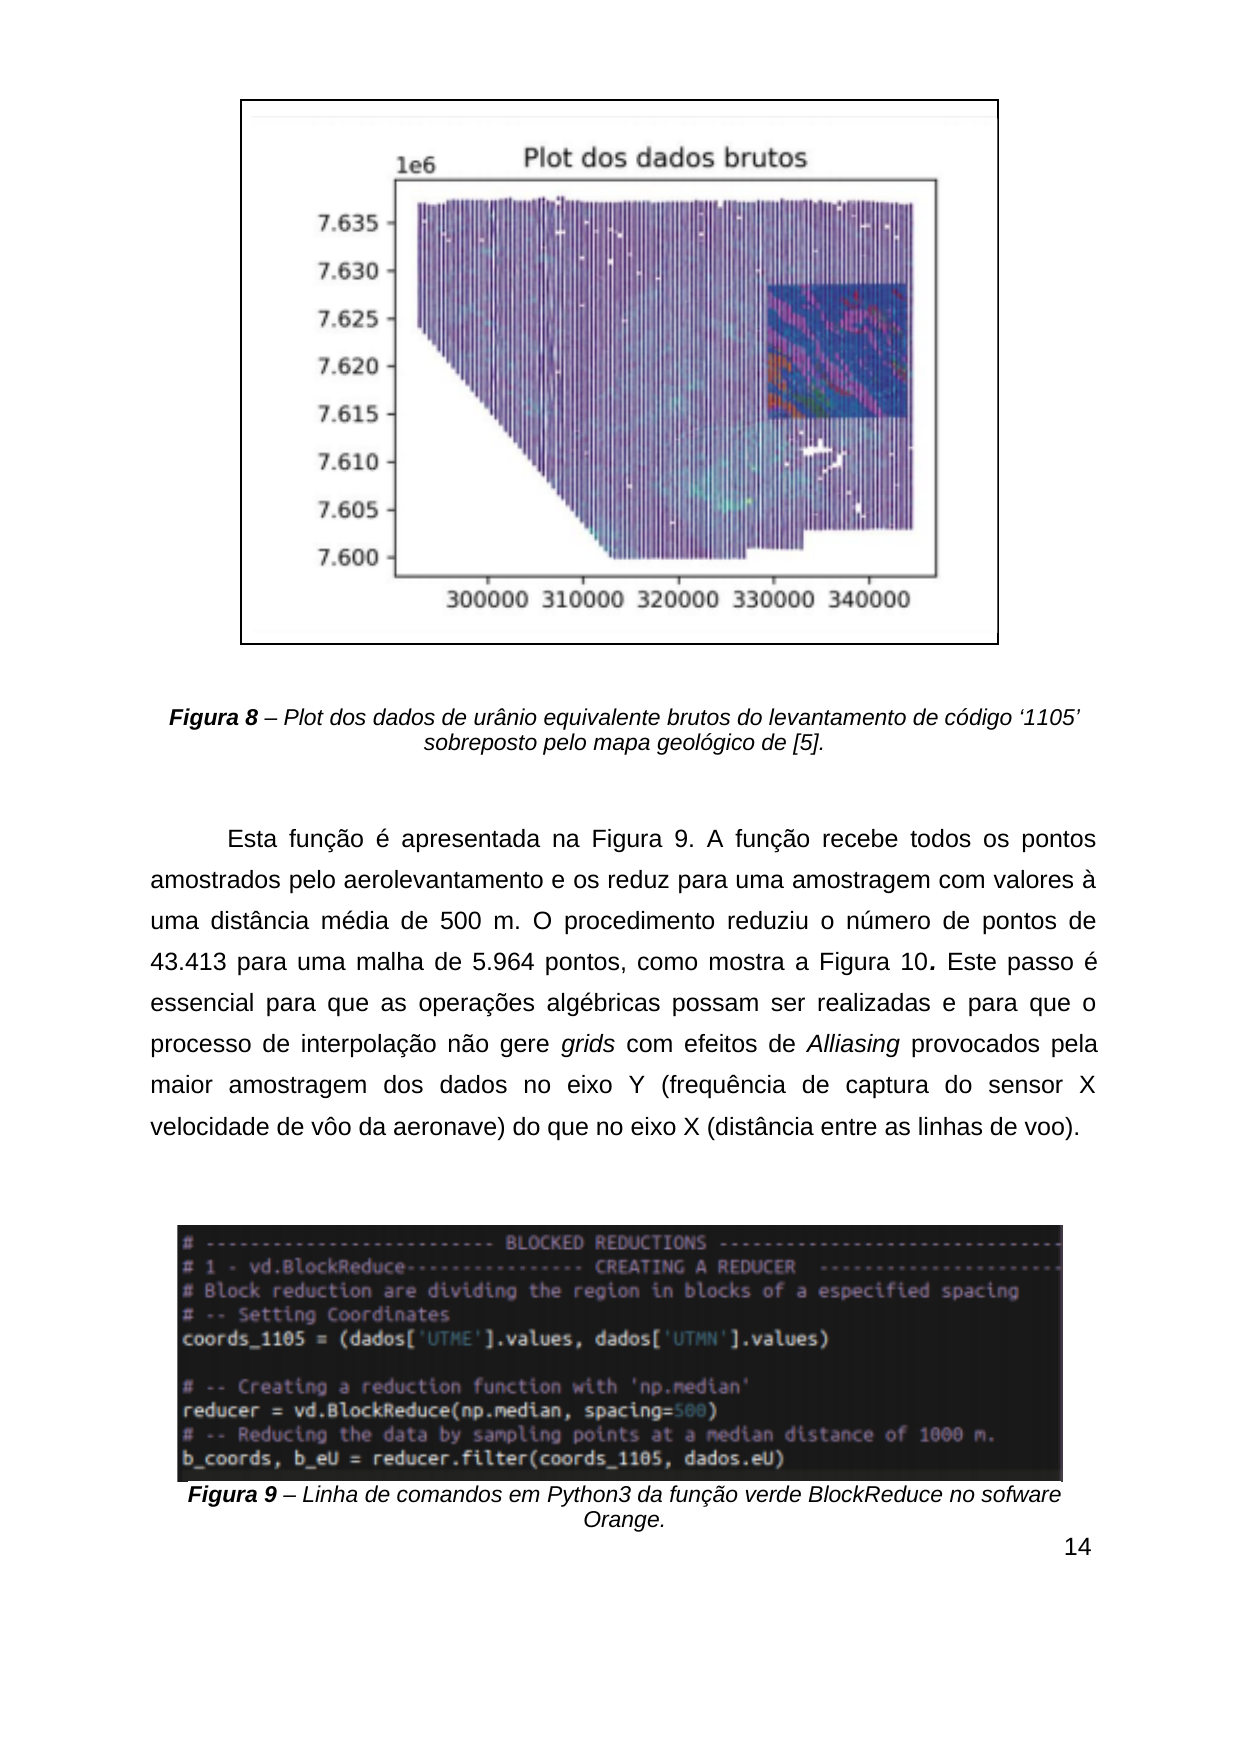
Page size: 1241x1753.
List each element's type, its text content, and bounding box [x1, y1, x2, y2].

picture [251, 111, 998, 633]
text Esta função é apresentada na Figura 9. A função recebe todos os pontos amostrados pelo aerolevantamento e os reduz para uma amostragem com valores à uma distância média de 500 m. O procedimento reduziu o número de pontos de 43.413 para uma malha de 5.964 pontos, como mostra a Figura 10. Este passo é essencial para que as operações algébricas possam ser realizadas e para que o processo de interpolação não gere grids com efeitos de Alliasing provocados pela maior amostragem dos dados no eixo Y (frequência de captura do sensor X velocidade de vôo da aeronave) do que no eixo X (distância entre as linhas de voo). [150, 824, 1098, 1140]
table_header [242, 101, 997, 643]
text 14 [148, 1532, 1091, 1561]
text Figura 9 – Linha de comandos em Python3 da função verde BlockReduce no sofware Orange. [185, 1482, 1064, 1532]
text Figura 8 – Plot dos dados de urânio equivalente brutos do levantamento de código ‘1105’ sobreposto pelo mapa geológico de [5]. [166, 705, 1082, 756]
picture [177, 1225, 1063, 1482]
